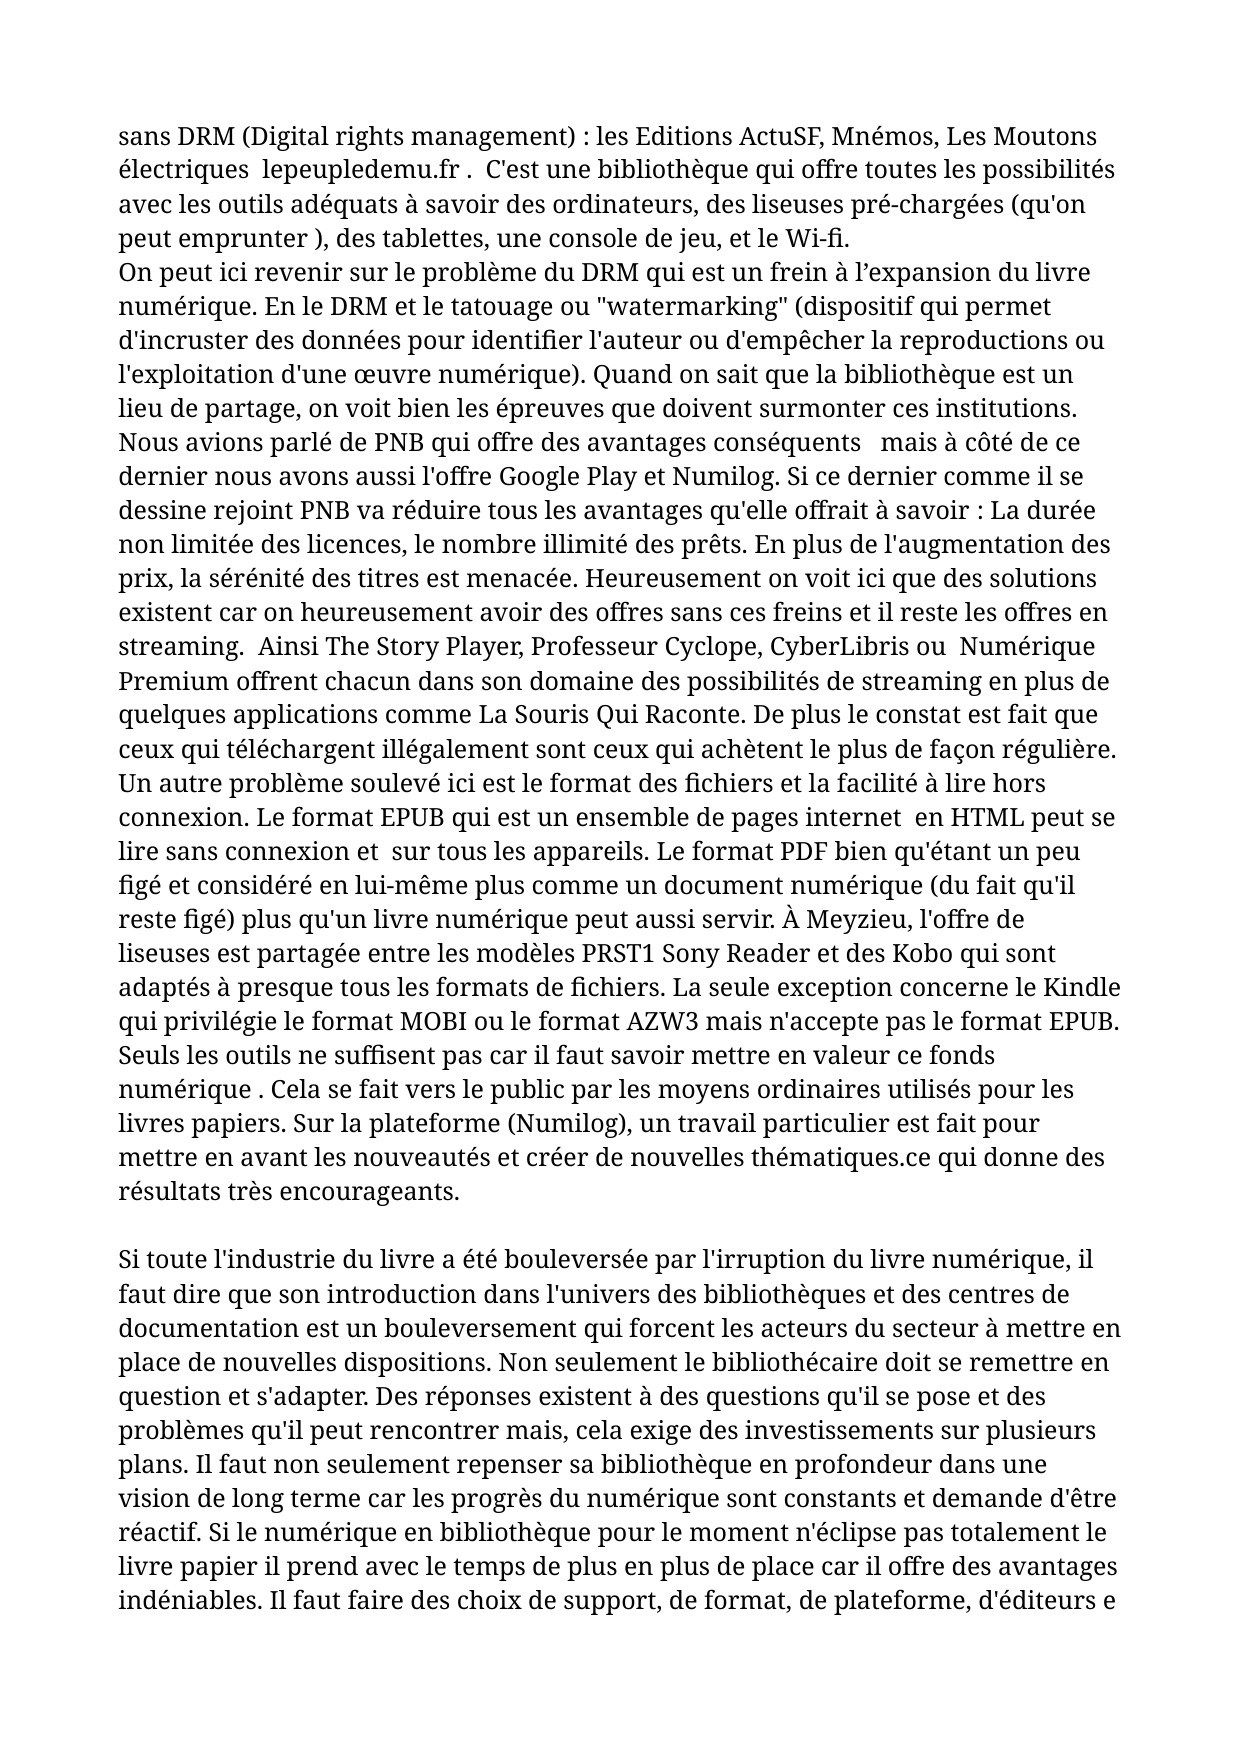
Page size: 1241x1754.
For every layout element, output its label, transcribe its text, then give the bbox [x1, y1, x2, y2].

text On peut ici revenir sur le problème du DRM qui est un frein à l’expansion du livre numérique. En le DRM et le tatouage ou "watermarking" (dispositif qui permet d'incruster des données pour identifier l'auteur ou d'empêcher la reproductions ou l'exploitation d'une œuvre numérique). Quand on sait que la bibliothèque est un lieu de partage, on voit bien les épreuves que doivent surmonter ces institutions. Nous avions parlé de PNB qui offre des avantages conséquents mais à côté de ce dernier nous avons aussi l'offre Google Play et Numilog. Si ce dernier comme il se dessine rejoint PNB va réduire tous les avantages qu'elle offrait à savoir : La durée non limitée des licences, le nombre illimité des prêts. En plus de l'augmentation des prix, la sérénité des titres est menacée. Heureusement on voit ici que des solutions existent car on heureusement avoir des offres sans ces freins et il reste les offres en streaming. Ainsi The Story Player, Professeur Cyclope, CyberLibris ou Numérique Premium offrent chacun dans son domaine des possibilités de streaming en plus de quelques applications comme La Souris Qui Raconte. De plus le constat est fait que ceux qui téléchargent illégalement sont ceux qui achètent le plus de façon régulière. [118, 254, 1122, 765]
text Seuls les outils ne suffisent pas car il faut savoir mettre en valeur ce fonds numérique . Cela se fait vers le public par les moyens ordinaires utilisés pour les livres papiers. Sur la plateforme (Numilog), un travail particulier est fait pour mettre en avant les nouveautés et créer de nouvelles thématiques.ce qui donne des résultats très encourageants. [118, 1038, 1122, 1208]
text Si toute l'industrie du livre a été bouleversée par l'irruption du livre numérique, il faut dire que son introduction dans l'univers des bibliothèques et des centres de documentation est un bouleversement qui forcent les acteurs du secteur à mettre en place de nouvelles dispositions. Non seulement le bibliothécaire doit se remettre en question et s'adapter. Des réponses existent à des questions qu'il se pose et des problèmes qu'il peut rencontrer mais, cela exige des investissements sur plusieurs plans. Il faut non seulement repenser sa bibliothèque en profondeur dans une vision de long terme car les progrès du numérique sont constants et demande d'être réactif. Si le numérique en bibliothèque pour le moment n'éclipse pas totalement le livre papier il prend avec le temps de plus en plus de place car il offre des avantages indéniables. Il faut faire des choix de support, de format, de plateforme, d'éditeurs e [118, 1242, 1122, 1617]
text Un autre problème soulevé ici est le format des fichiers et la facilité à lire hors connexion. Le format EPUB qui est un ensemble de pages internet en HTML peut se lire sans connexion et sur tous les appareils. Le format PDF bien qu'étant un peu figé et considéré en lui-même plus comme un document numérique (du fait qu'il reste figé) plus qu'un livre numérique peut aussi servir. À Meyzieu, l'offre de liseuses est partagée entre les modèles PRST1 Sony Reader et des Kobo qui sont adaptés à presque tous les formats de fichiers. La seule exception concerne le Kindle qui privilégie le format MOBI ou le format AZW3 mais n'accepte pas le format EPUB. [118, 765, 1122, 1038]
text sans DRM (Digital rights management) : les Editions ActuSF, Mnémos, Les Moutons électriques lepeupledemu.fr . C'est une bibliothèque qui offre toutes les possibilités avec les outils adéquats à savoir des ordinateurs, des liseuses pré-chargées (qu'on peut emprunter ), des tablettes, une console de jeu, et le Wi-fi. [118, 118, 1122, 254]
